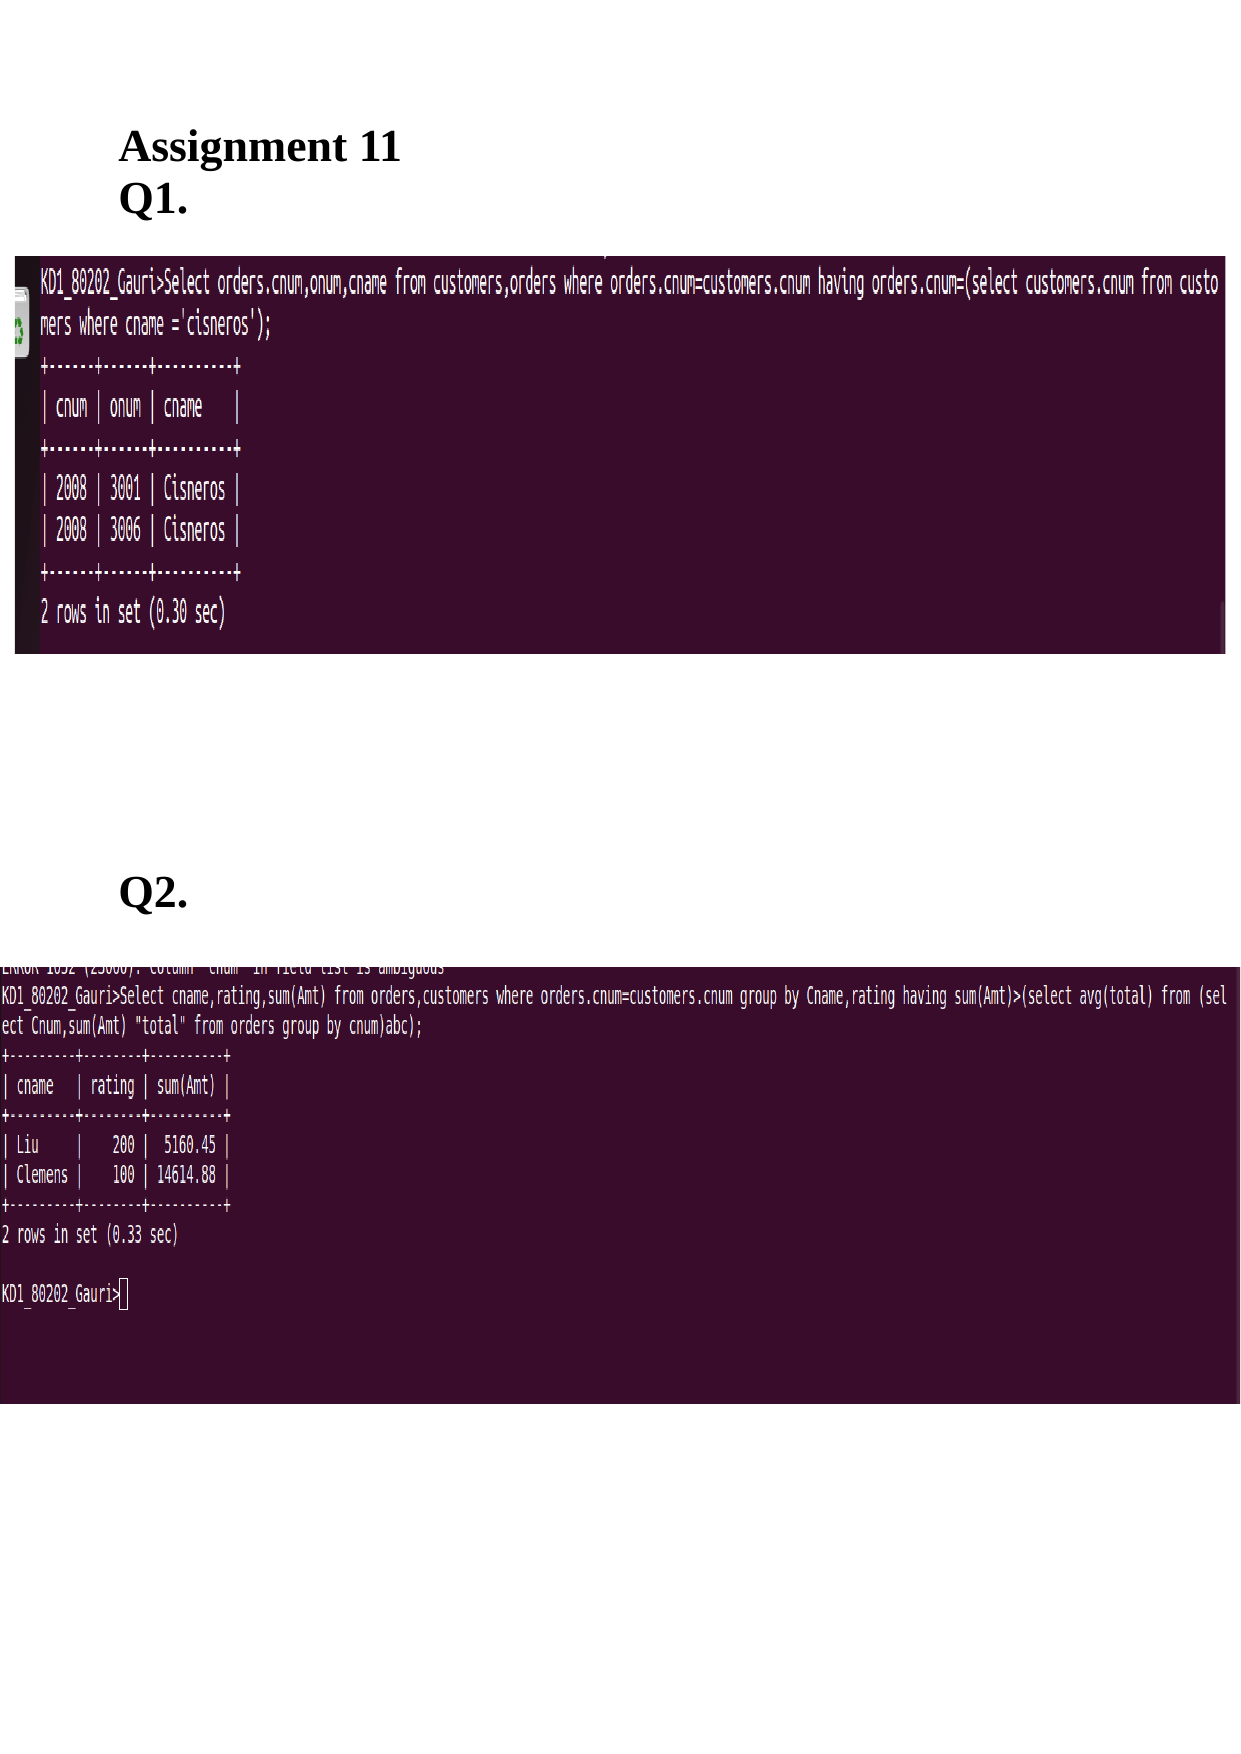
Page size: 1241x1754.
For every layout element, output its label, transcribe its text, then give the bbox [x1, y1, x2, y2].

text Q1. [118, 171, 1122, 223]
picture [0, 967, 1241, 1404]
text Assignment 11 [118, 118, 1122, 171]
picture [14, 256, 1226, 654]
text Q2. [118, 864, 1122, 917]
